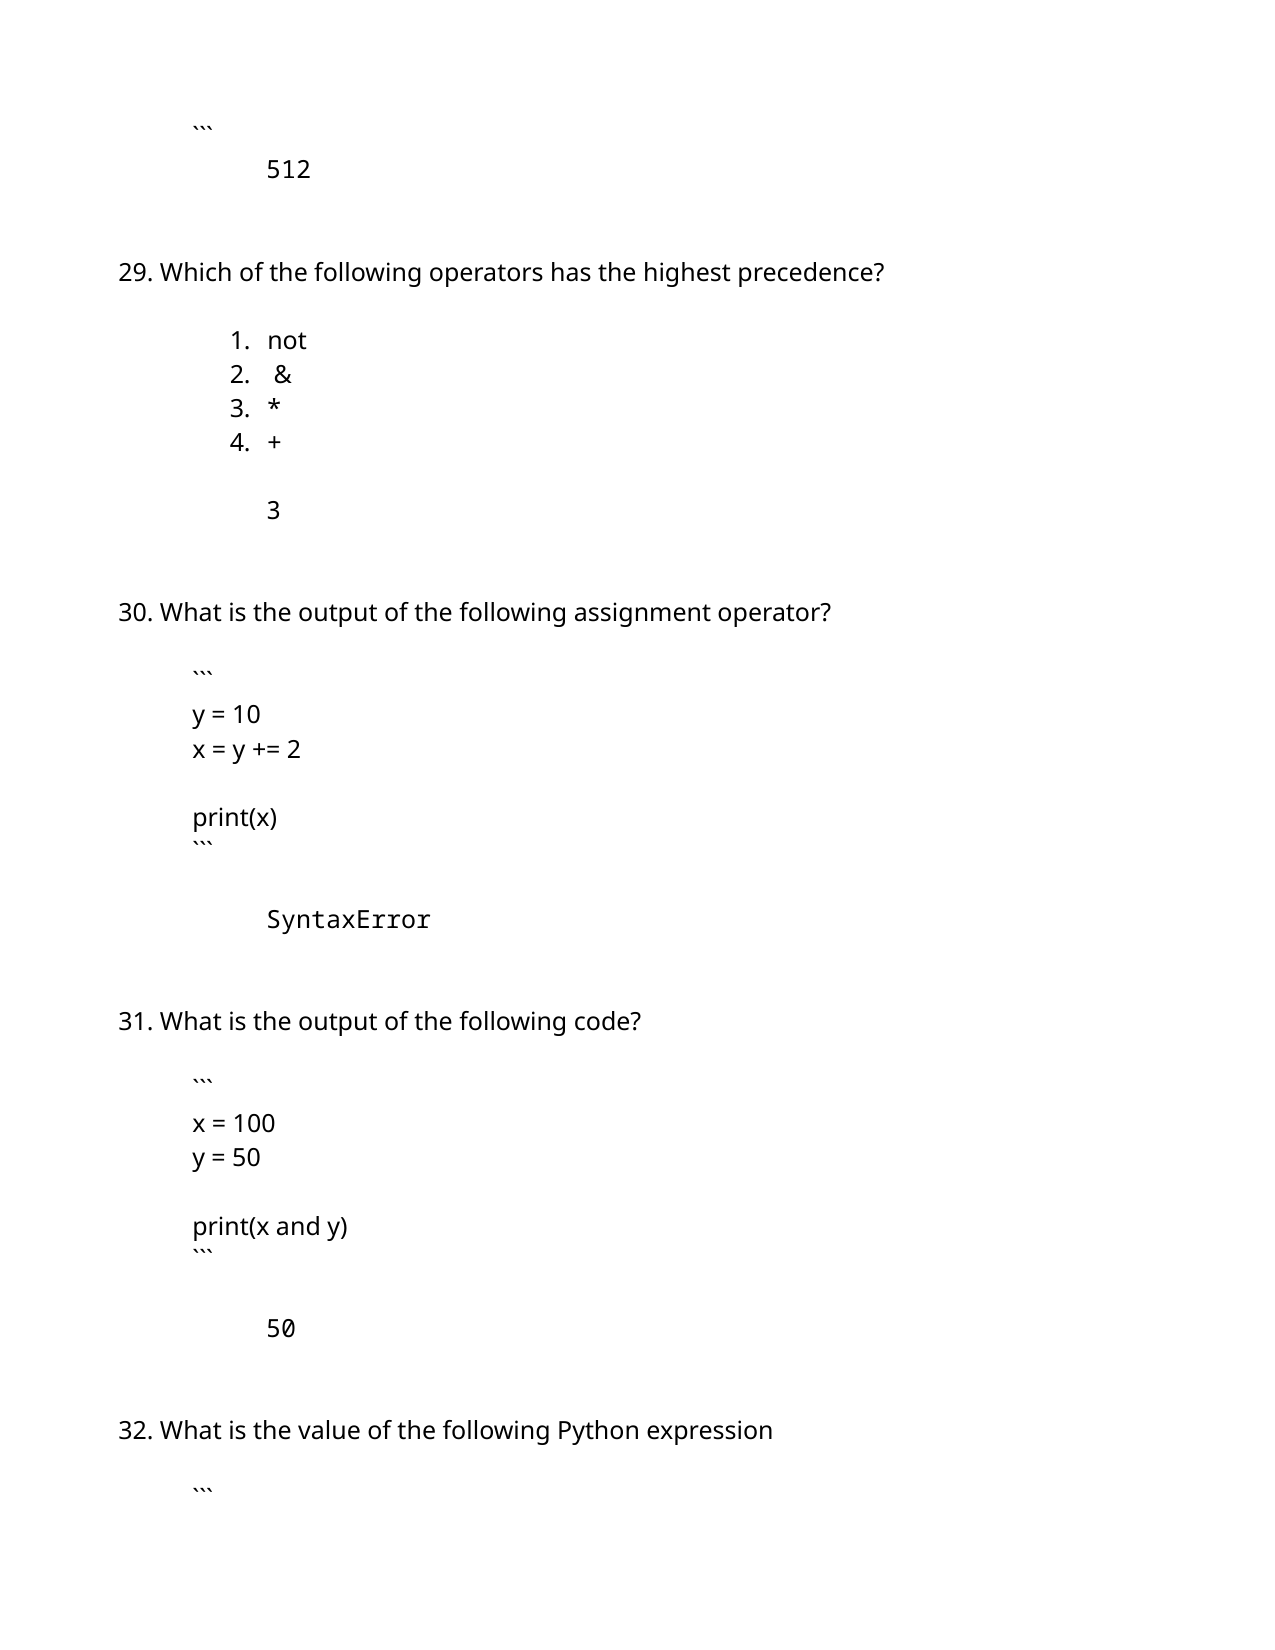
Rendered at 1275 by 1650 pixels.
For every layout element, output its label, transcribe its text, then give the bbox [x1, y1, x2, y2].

list not [229, 322, 1157, 357]
list & [229, 357, 1157, 391]
text x = 100 [118, 1106, 1157, 1140]
list + [229, 425, 1157, 459]
text print(x and y) [118, 1208, 1157, 1242]
text y = 10 [118, 697, 1157, 731]
text 3 [118, 493, 1157, 527]
text ``` [118, 1072, 1157, 1106]
text 512 [118, 152, 1157, 186]
text 29. Which of the following operators has the highest precedence? [118, 254, 1157, 288]
list * [229, 391, 1157, 425]
text ``` [118, 118, 1157, 152]
text SyntaxError [118, 902, 1157, 936]
text print(x) [118, 799, 1157, 833]
text y = 50 [118, 1140, 1157, 1174]
text 50 [118, 1310, 1157, 1344]
text x = y += 2 [118, 731, 1157, 765]
text ``` [118, 833, 1157, 867]
text ``` [118, 1481, 1157, 1515]
text ``` [118, 1242, 1157, 1276]
text ``` [118, 663, 1157, 697]
text 31. What is the output of the following code? [118, 1004, 1157, 1038]
text 32. What is the value of the following Python expression [118, 1412, 1157, 1447]
text 30. What is the output of the following assignment operator? [118, 595, 1157, 629]
